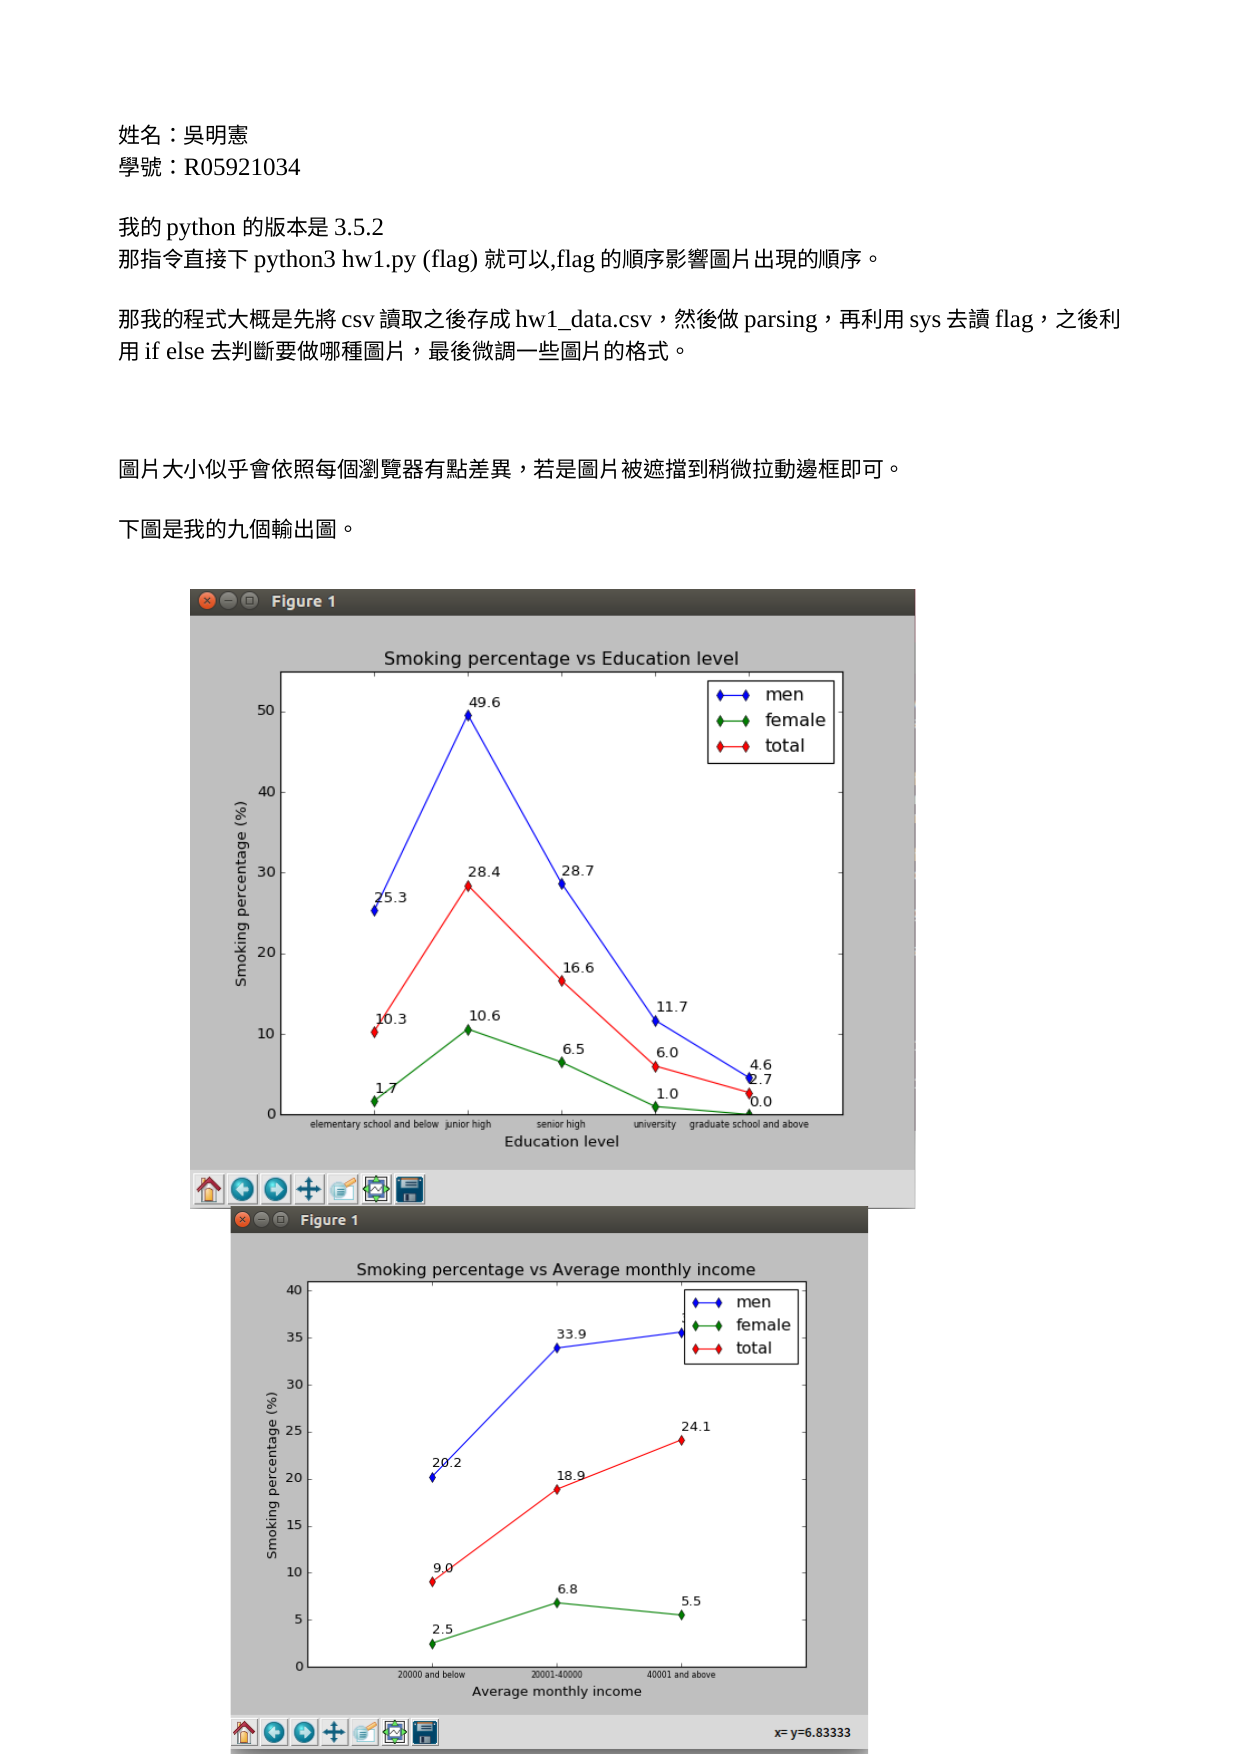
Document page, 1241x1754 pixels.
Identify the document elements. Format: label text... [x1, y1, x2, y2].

text 那我的程式大概是先將csv讀取之後存成hw1_data.csv，然後做parsing，再利用sys去讀flag，之後利用if else去判斷要做哪種圖片，最後微調一些圖片的格式。 [118, 302, 1122, 366]
text 下圖是我的九個輸出圖。 [118, 512, 1122, 544]
text 學號：R05921034 [118, 150, 1122, 181]
picture [190, 589, 916, 1754]
text 姓名：吳明憲 [118, 118, 1122, 150]
text 那指令直接下python3 hw1.py (flag) 就可以,flag的順序影響圖片出現的順序。 [118, 242, 1122, 273]
text 我的python 的版本是3.5.2 [118, 210, 1122, 242]
text 圖片大小似乎會依照每個瀏覽器有點差異，若是圖片被遮擋到稍微拉動邊框即可。 [118, 452, 1122, 483]
